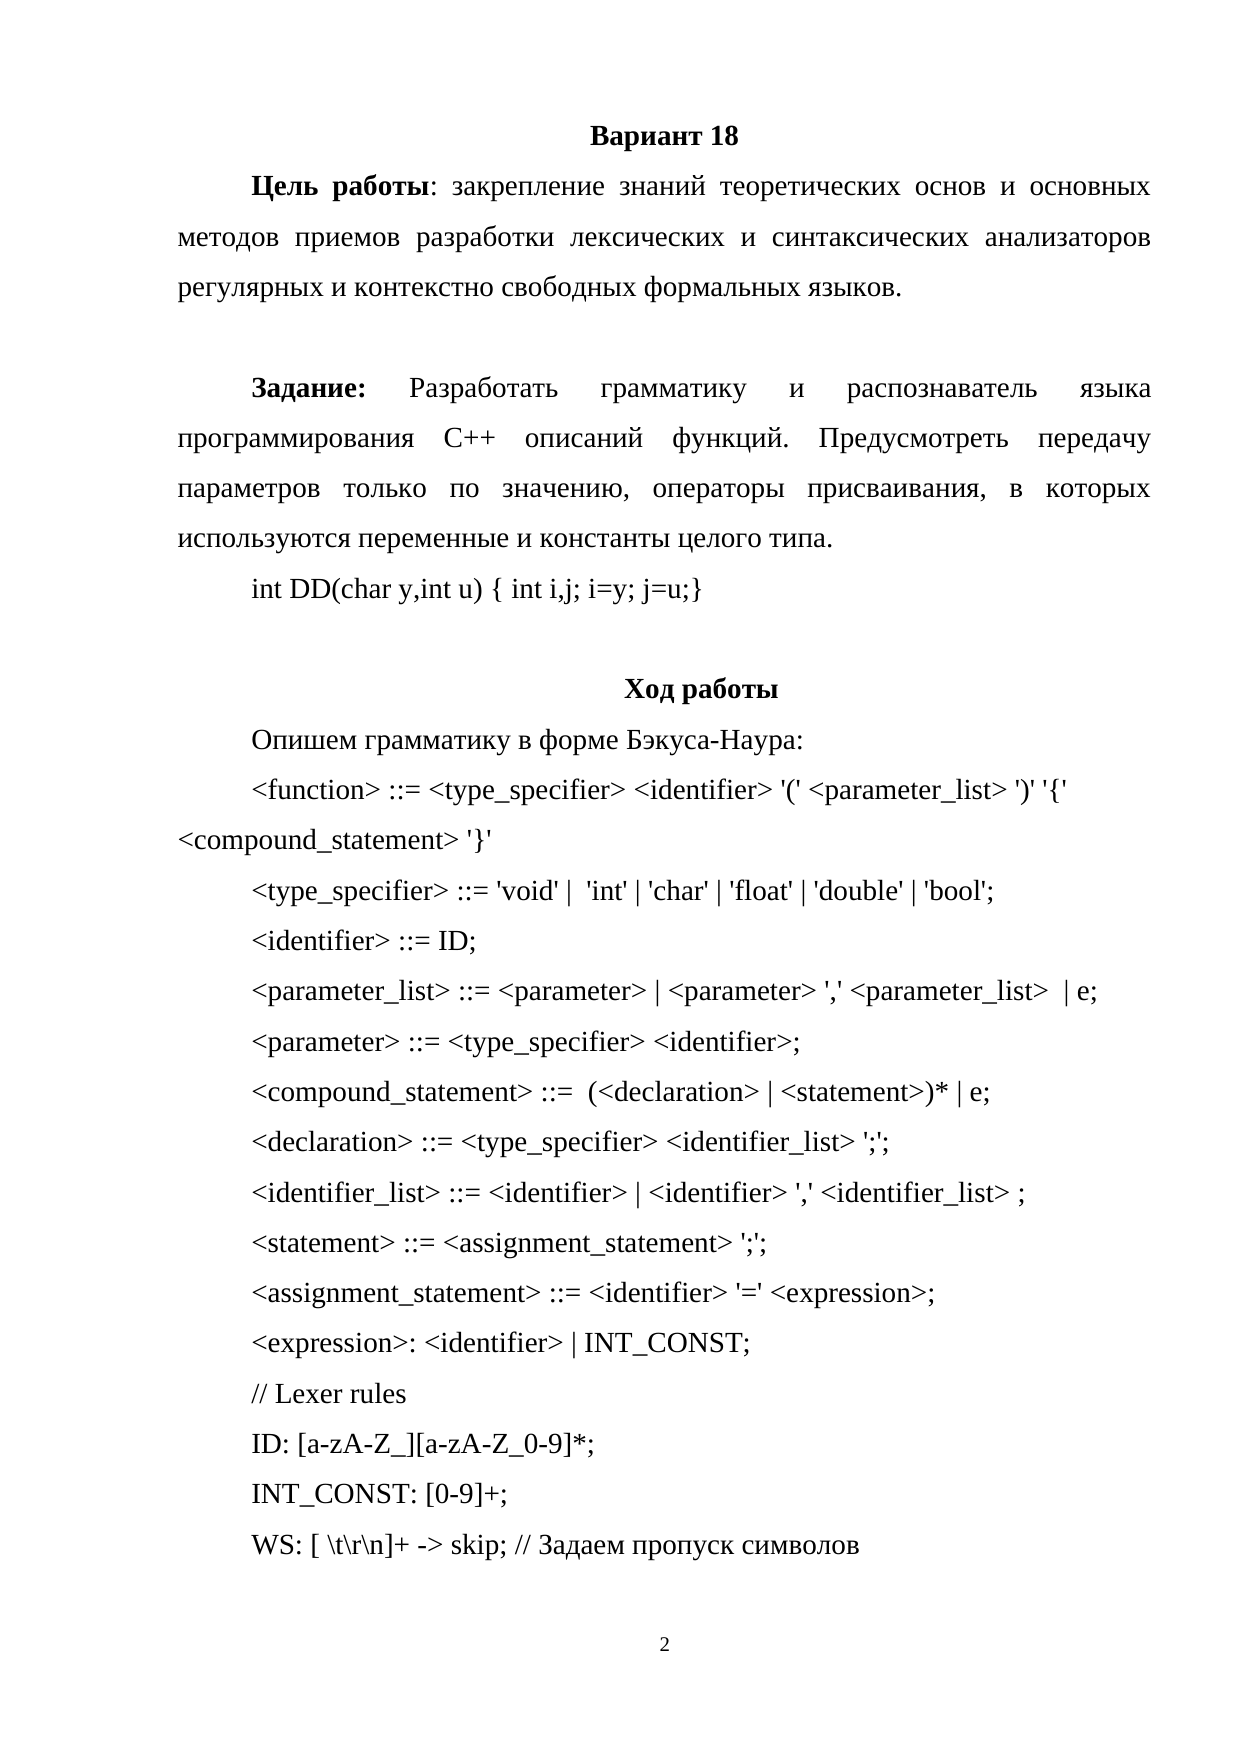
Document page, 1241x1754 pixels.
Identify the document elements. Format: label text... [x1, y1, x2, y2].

text <identifier> ::= ID; [177, 923, 1152, 957]
text Вариант 18 [177, 118, 1152, 152]
text ID: [a-zA-Z_][a-zA-Z_0-9]*; [177, 1426, 1152, 1460]
text <statement> ::= <assignment_statement> ';'; [177, 1225, 1152, 1258]
text Цель работы: закрепление знаний теоретических основ и основных методов приемов разработки лексических и синтаксических анализаторов регулярных и контекстно свободных формальных языков. [177, 168, 1152, 303]
text Задание: Разработать грамматику и распознаватель языка программирования C++ описаний функций. Предусмотреть передачу параметров только по значению, операторы присваивания, в которых используются переменные и константы целого типа. [177, 370, 1152, 554]
text <compound_statement> ::= (<declaration> | <statement>)* | e; [177, 1074, 1152, 1108]
text <identifier_list> ::= <identifier> | <identifier> ',' <identifier_list> ; [177, 1175, 1152, 1208]
text <parameter_list> ::= <parameter> | <parameter> ',' <parameter_list> | e; [177, 973, 1152, 1007]
text WS: [ \t\r\n]+ -> skip; // Задаем пропуск символов [177, 1527, 1152, 1560]
text <parameter> ::= <type_specifier> <identifier>; [177, 1024, 1152, 1057]
text <function> ::= <type_specifier> <identifier> '(' <parameter_list> ')' '{' <compound_statement> '}' [177, 772, 1152, 856]
text <type_specifier> ::= 'void' | 'int' | 'char' | 'float' | 'double' | 'bool'; [177, 873, 1152, 906]
text Опишем грамматику в форме Бэкуса-Наура: [177, 722, 1152, 755]
text INT_CONST: [0-9]+; [177, 1477, 1152, 1510]
text <assignment_statement> ::= <identifier> '=' <expression>; [177, 1275, 1152, 1309]
text Ход работы [177, 672, 1152, 705]
text // Lexer rules [177, 1376, 1152, 1409]
text <declaration> ::= <type_specifier> <identifier_list> ';'; [177, 1124, 1152, 1158]
text <expression>: <identifier> | INT_CONST; [177, 1326, 1152, 1359]
text int DD(char y,int u) { int i,j; i=y; j=u;} [177, 571, 1152, 604]
